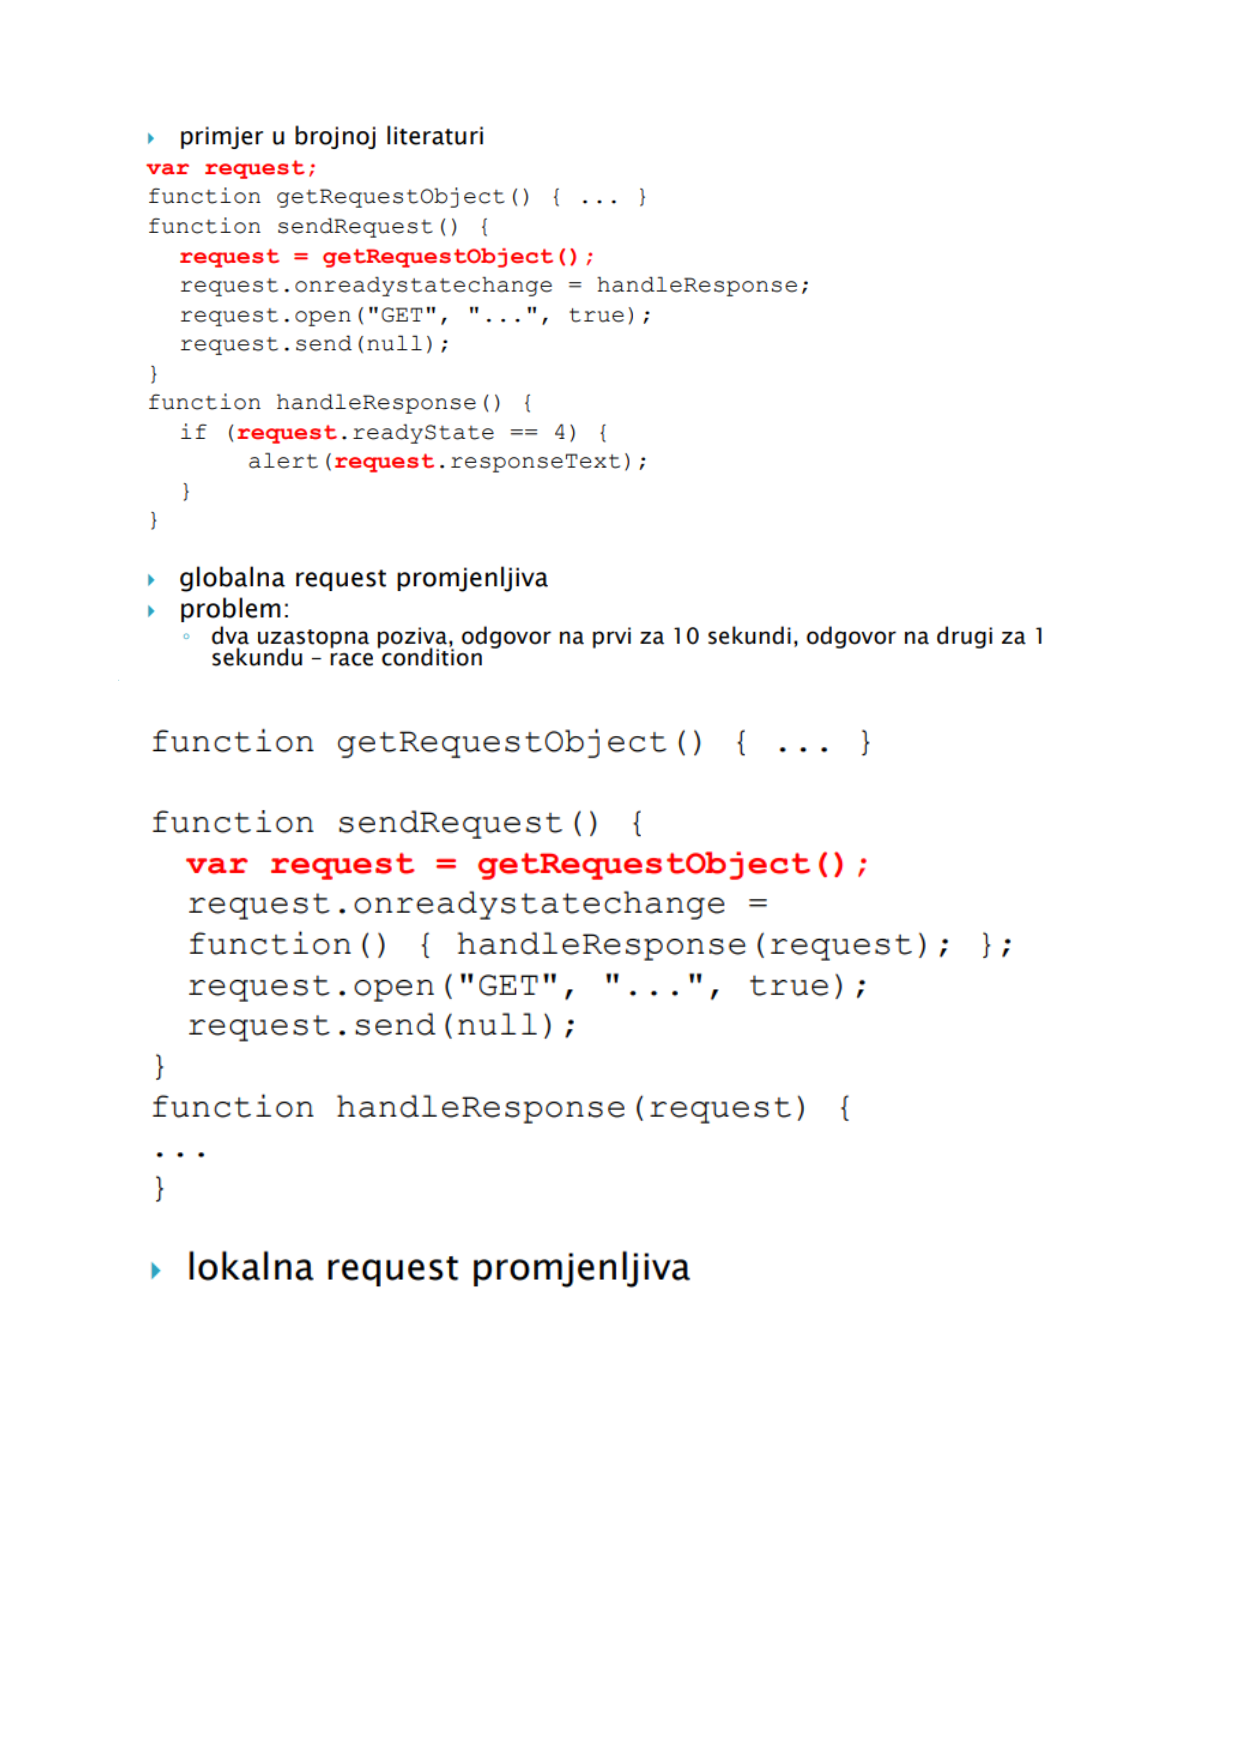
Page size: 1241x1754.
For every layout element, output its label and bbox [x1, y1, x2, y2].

picture [118, 709, 1123, 1303]
picture [118, 118, 1123, 681]
